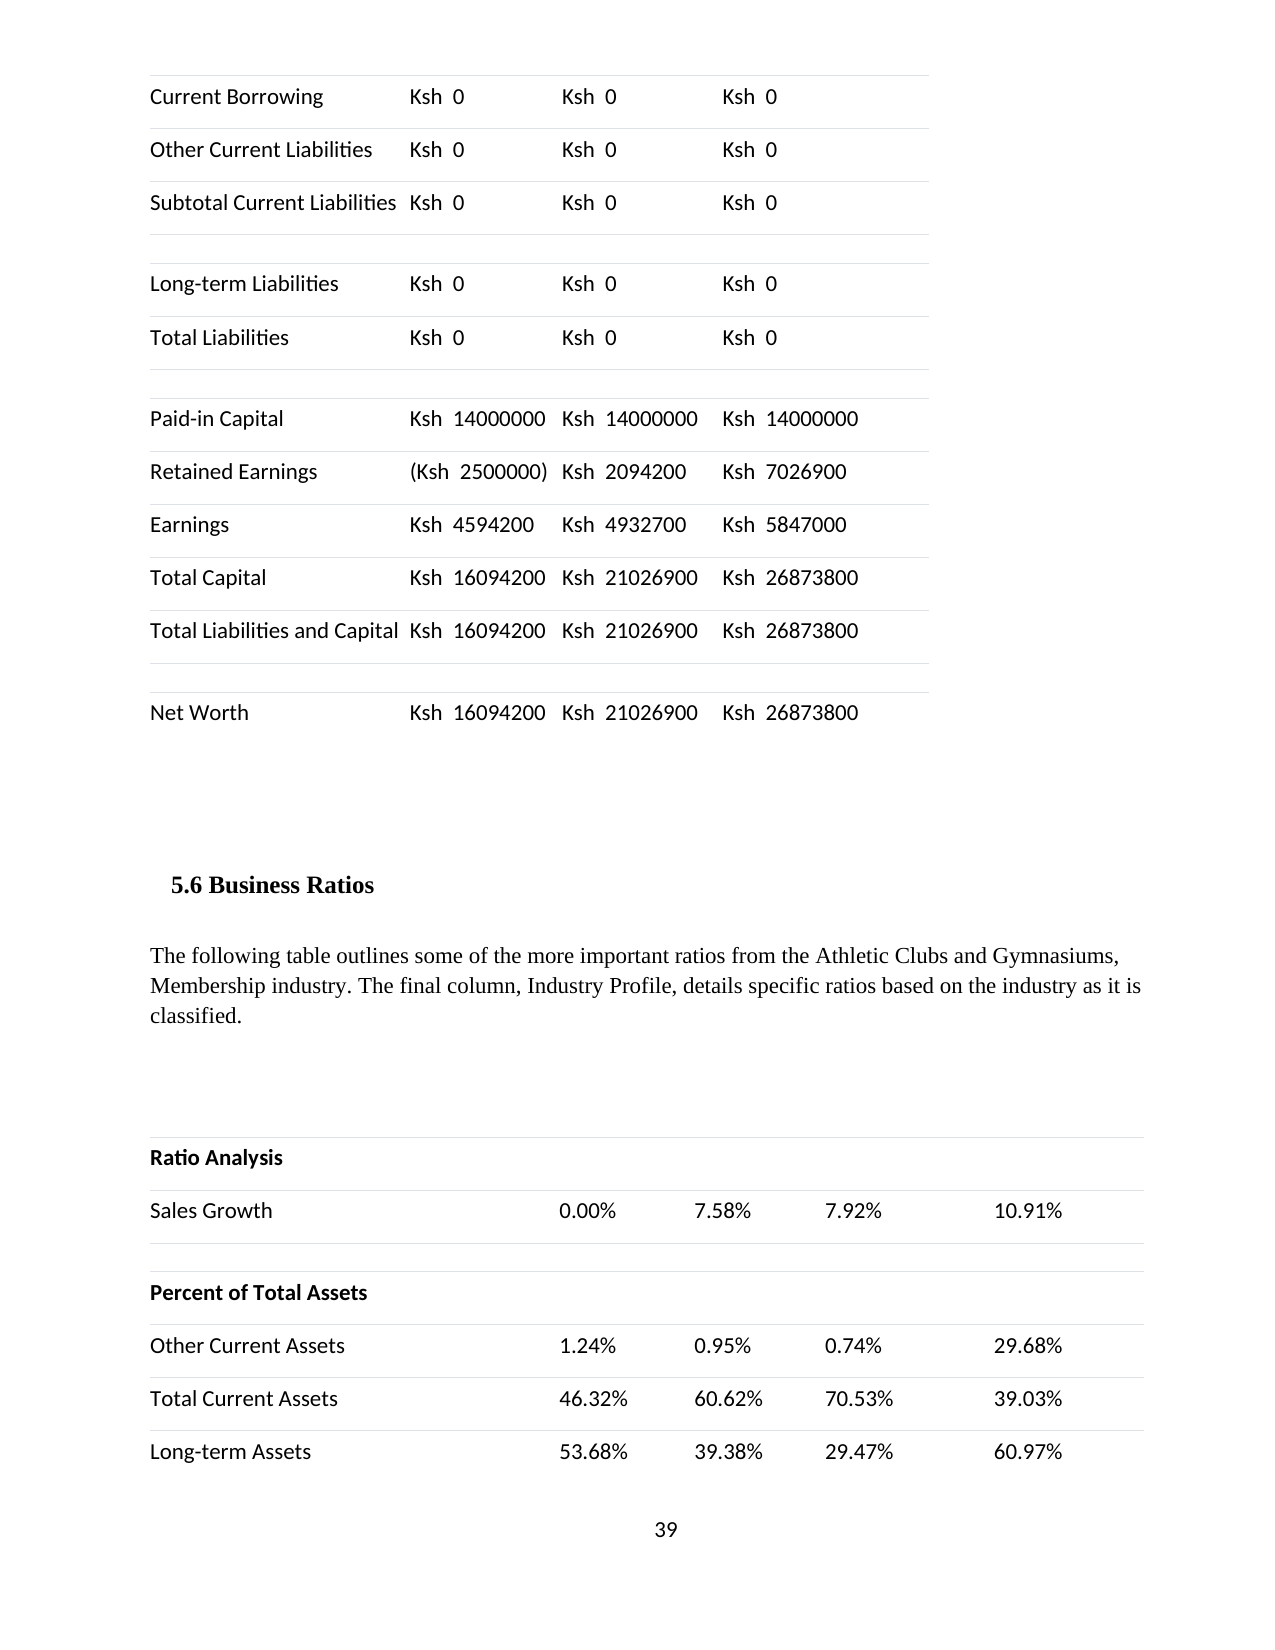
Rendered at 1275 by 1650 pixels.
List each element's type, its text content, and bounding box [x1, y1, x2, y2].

table_cell 39.03% [994, 1378, 1144, 1430]
table_cell Ksh 0 [410, 317, 562, 369]
table_cell Ksh 14000000 [722, 399, 928, 451]
table_cell Ksh 5847000 [722, 505, 928, 557]
table_cell Subtotal Current Liabilities [150, 182, 409, 234]
table_header Ratio Analysis [150, 1138, 1144, 1189]
table_cell Ksh 4594200 [410, 505, 562, 557]
table_cell Ksh 0 [410, 264, 562, 316]
table_cell [559, 1272, 694, 1324]
table_cell Ksh 2094200 [562, 452, 722, 504]
table_cell Current Borrowing [150, 76, 409, 128]
table_cell 39.38% [694, 1431, 825, 1483]
table_cell Net Worth [150, 693, 409, 744]
table_cell 1.24% [559, 1325, 694, 1377]
table_cell Ksh 7026900 [722, 452, 928, 504]
table_cell Retained Earnings [150, 452, 409, 504]
table_cell Ksh 16094200 [410, 611, 562, 663]
table_cell Total Capital [150, 558, 409, 610]
table_cell Ksh 16094200 [410, 558, 562, 610]
table_cell Paid-in Capital [150, 399, 409, 451]
table_cell [150, 235, 409, 263]
table_cell 0.95% [694, 1325, 825, 1377]
table_cell 29.47% [825, 1431, 994, 1483]
table_cell Total Liabilities [150, 317, 409, 369]
table_cell [410, 235, 562, 263]
table_cell [562, 235, 722, 263]
table_cell Ksh 0 [722, 76, 928, 128]
table_cell Ksh 0 [722, 317, 928, 369]
table_cell 46.32% [559, 1378, 694, 1430]
table_cell 60.97% [994, 1431, 1144, 1483]
table_cell Ksh 0 [562, 129, 722, 181]
table_cell Other Current Liabilities [150, 129, 409, 181]
table_cell Ksh 21026900 [562, 693, 722, 744]
table_cell [825, 1272, 994, 1324]
table_cell Ksh 16094200 [410, 693, 562, 744]
text The following table outlines some of the more important ratios from the Athletic Clubs and Gymnasiums, Membership industry. The final column, Industry Profile, details specific ratios based on the industry as it is classified. [150, 942, 1181, 1029]
table_cell Ksh 0 [562, 317, 722, 369]
table_cell [694, 1244, 825, 1271]
table_cell Ksh 14000000 [410, 399, 562, 451]
table_cell [150, 370, 409, 398]
table_cell [722, 664, 928, 691]
table_cell Other Current Assets [150, 1325, 559, 1377]
table_cell 7.58% [694, 1191, 825, 1242]
table_cell [694, 1272, 825, 1324]
table_cell [150, 1244, 559, 1271]
table_cell [722, 235, 928, 263]
table_cell (Ksh 2500000) [410, 452, 562, 504]
table_cell Ksh 21026900 [562, 558, 722, 610]
table_cell Ksh 0 [410, 129, 562, 181]
table_cell Ksh 0 [562, 264, 722, 316]
table_cell Ksh 0 [722, 182, 928, 234]
table_cell Ksh 26873800 [722, 693, 928, 744]
table_cell Ksh 4932700 [562, 505, 722, 557]
table_cell [825, 1244, 994, 1271]
table_cell [994, 1244, 1144, 1271]
table_cell Ksh 0 [410, 182, 562, 234]
table_cell Ksh 21026900 [562, 611, 722, 663]
table_cell Ksh 26873800 [722, 558, 928, 610]
table_cell Earnings [150, 505, 409, 557]
table_cell Long-term Liabilities [150, 264, 409, 316]
table_cell Ksh 26873800 [722, 611, 928, 663]
table_cell 53.68% [559, 1431, 694, 1483]
table_cell Total Current Assets [150, 1378, 559, 1430]
table_cell 70.53% [825, 1378, 994, 1430]
subtitle 5.6 Business Ratios [171, 870, 1181, 899]
table_cell 29.68% [994, 1325, 1144, 1377]
table_cell Long-term Assets [150, 1431, 559, 1483]
table_cell Sales Growth [150, 1191, 559, 1242]
table_cell Ksh 14000000 [562, 399, 722, 451]
table_cell Ksh 0 [722, 264, 928, 316]
table_cell Percent of Total Assets [150, 1272, 559, 1324]
table_cell Ksh 0 [562, 76, 722, 128]
table_cell 7.92% [825, 1191, 994, 1242]
table_cell Ksh 0 [410, 76, 562, 128]
table_cell [410, 664, 562, 691]
table_cell [722, 370, 928, 398]
table_cell Ksh 0 [722, 129, 928, 181]
table_cell 60.62% [694, 1378, 825, 1430]
table_cell [562, 370, 722, 398]
table_cell 0.00% [559, 1191, 694, 1242]
table_cell [410, 370, 562, 398]
table_cell Total Liabilities and Capital [150, 611, 409, 663]
table_cell [562, 664, 722, 691]
table_cell 10.91% [994, 1191, 1144, 1242]
table_cell [559, 1244, 694, 1271]
table_cell 0.74% [825, 1325, 994, 1377]
table_cell Ksh 0 [562, 182, 722, 234]
table_cell [150, 664, 409, 691]
table_cell [994, 1272, 1144, 1324]
